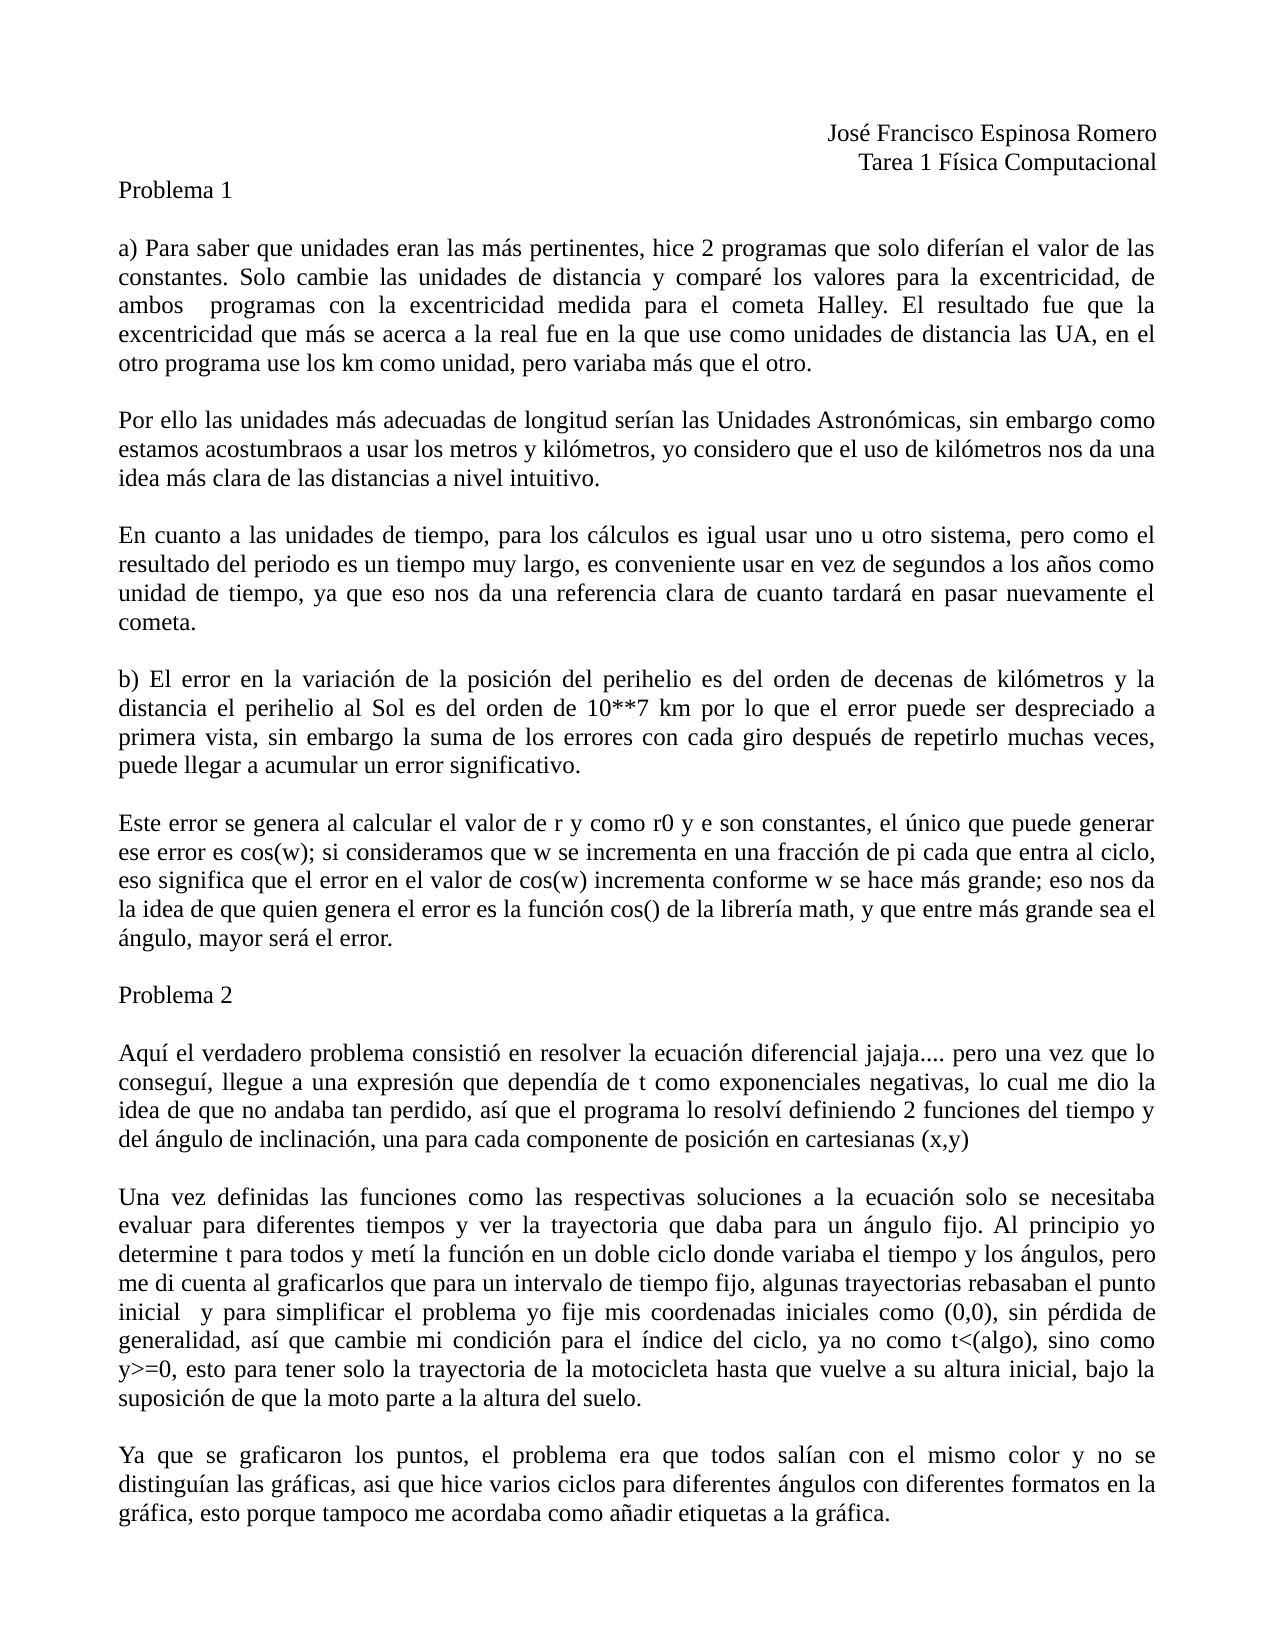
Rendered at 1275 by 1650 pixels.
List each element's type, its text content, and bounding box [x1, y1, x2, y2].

text Aquí el verdadero problema consistió en resolver la ecuación diferencial jajaja.... pero una vez que lo conseguí, llegue a una expresión que dependía de t como exponenciales negativas, lo cual me dio la idea de que no andaba tan perdido, así que el programa lo resolví definiendo 2 funciones del tiempo y del ángulo de inclinación, una para cada componente de posición en cartesianas (x,y) [118, 1038, 1157, 1153]
text b) El error en la variación de la posición del perihelio es del orden de decenas de kilómetros y la distancia el perihelio al Sol es del orden de 10**7 km por lo que el error puede ser despreciado a primera vista, sin embargo la suma de los errores con cada giro después de repetirlo muchas veces, puede llegar a acumular un error significativo. [118, 664, 1157, 779]
text Este error se genera al calcular el valor de r y como r0 y e son constantes, el único que puede generar ese error es cos(w); si consideramos que w se incrementa en una fracción de pi cada que entra al ciclo, eso significa que el error en el valor de cos(w) incrementa conforme w se hace más grande; eso nos da la idea de que quien genera el error es la función cos() de la librería math, y que entre más grande sea el ángulo, mayor será el error. [118, 808, 1157, 952]
text Problema 1 [118, 176, 1157, 204]
text Por ello las unidades más adecuadas de longitud serían las Unidades Astronómicas, sin embargo como estamos acostumbraos a usar los metros y kilómetros, yo considero que el uso de kilómetros nos da una idea más clara de las distancias a nivel intuitivo. [118, 406, 1157, 492]
text Problema 2 [118, 981, 1157, 1009]
text José Francisco Espinosa Romero [118, 118, 1157, 147]
text Tarea 1 Física Computacional [118, 147, 1157, 176]
text Una vez definidas las funciones como las respectivas soluciones a la ecuación solo se necesitaba evaluar para diferentes tiempos y ver la trayectoria que daba para un ángulo fijo. Al principio yo determine t para todos y metí la función en un doble ciclo donde variaba el tiempo y los ángulos, pero me di cuenta al graficarlos que para un intervalo de tiempo fijo, algunas trayectorias rebasaban el punto inicial y para simplificar el problema yo fije mis coordenadas iniciales como (0,0), sin pérdida de generalidad, así que cambie mi condición para el índice del ciclo, ya no como t<(algo), sino como y>=0, esto para tener solo la trayectoria de la motocicleta hasta que vuelve a su altura inicial, bajo la suposición de que la moto parte a la altura del suelo. [118, 1182, 1157, 1412]
text En cuanto a las unidades de tiempo, para los cálculos es igual usar uno u otro sistema, pero como el resultado del periodo es un tiempo muy largo, es conveniente usar en vez de segundos a los años como unidad de tiempo, ya que eso nos da una referencia clara de cuanto tardará en pasar nuevamente el cometa. [118, 521, 1157, 636]
text a) Para saber que unidades eran las más pertinentes, hice 2 programas que solo diferían el valor de las constantes. Solo cambie las unidades de distancia y comparé los valores para la excentricidad, de ambos programas con la excentricidad medida para el cometa Halley. El resultado fue que la excentricidad que más se acerca a la real fue en la que use como unidades de distancia las UA, en el otro programa use los km como unidad, pero variaba más que el otro. [118, 233, 1157, 377]
text Ya que se graficaron los puntos, el problema era que todos salían con el mismo color y no se distinguían las gráficas, asi que hice varios ciclos para diferentes ángulos con diferentes formatos en la gráfica, esto porque tampoco me acordaba como añadir etiquetas a la gráfica. [118, 1441, 1157, 1527]
